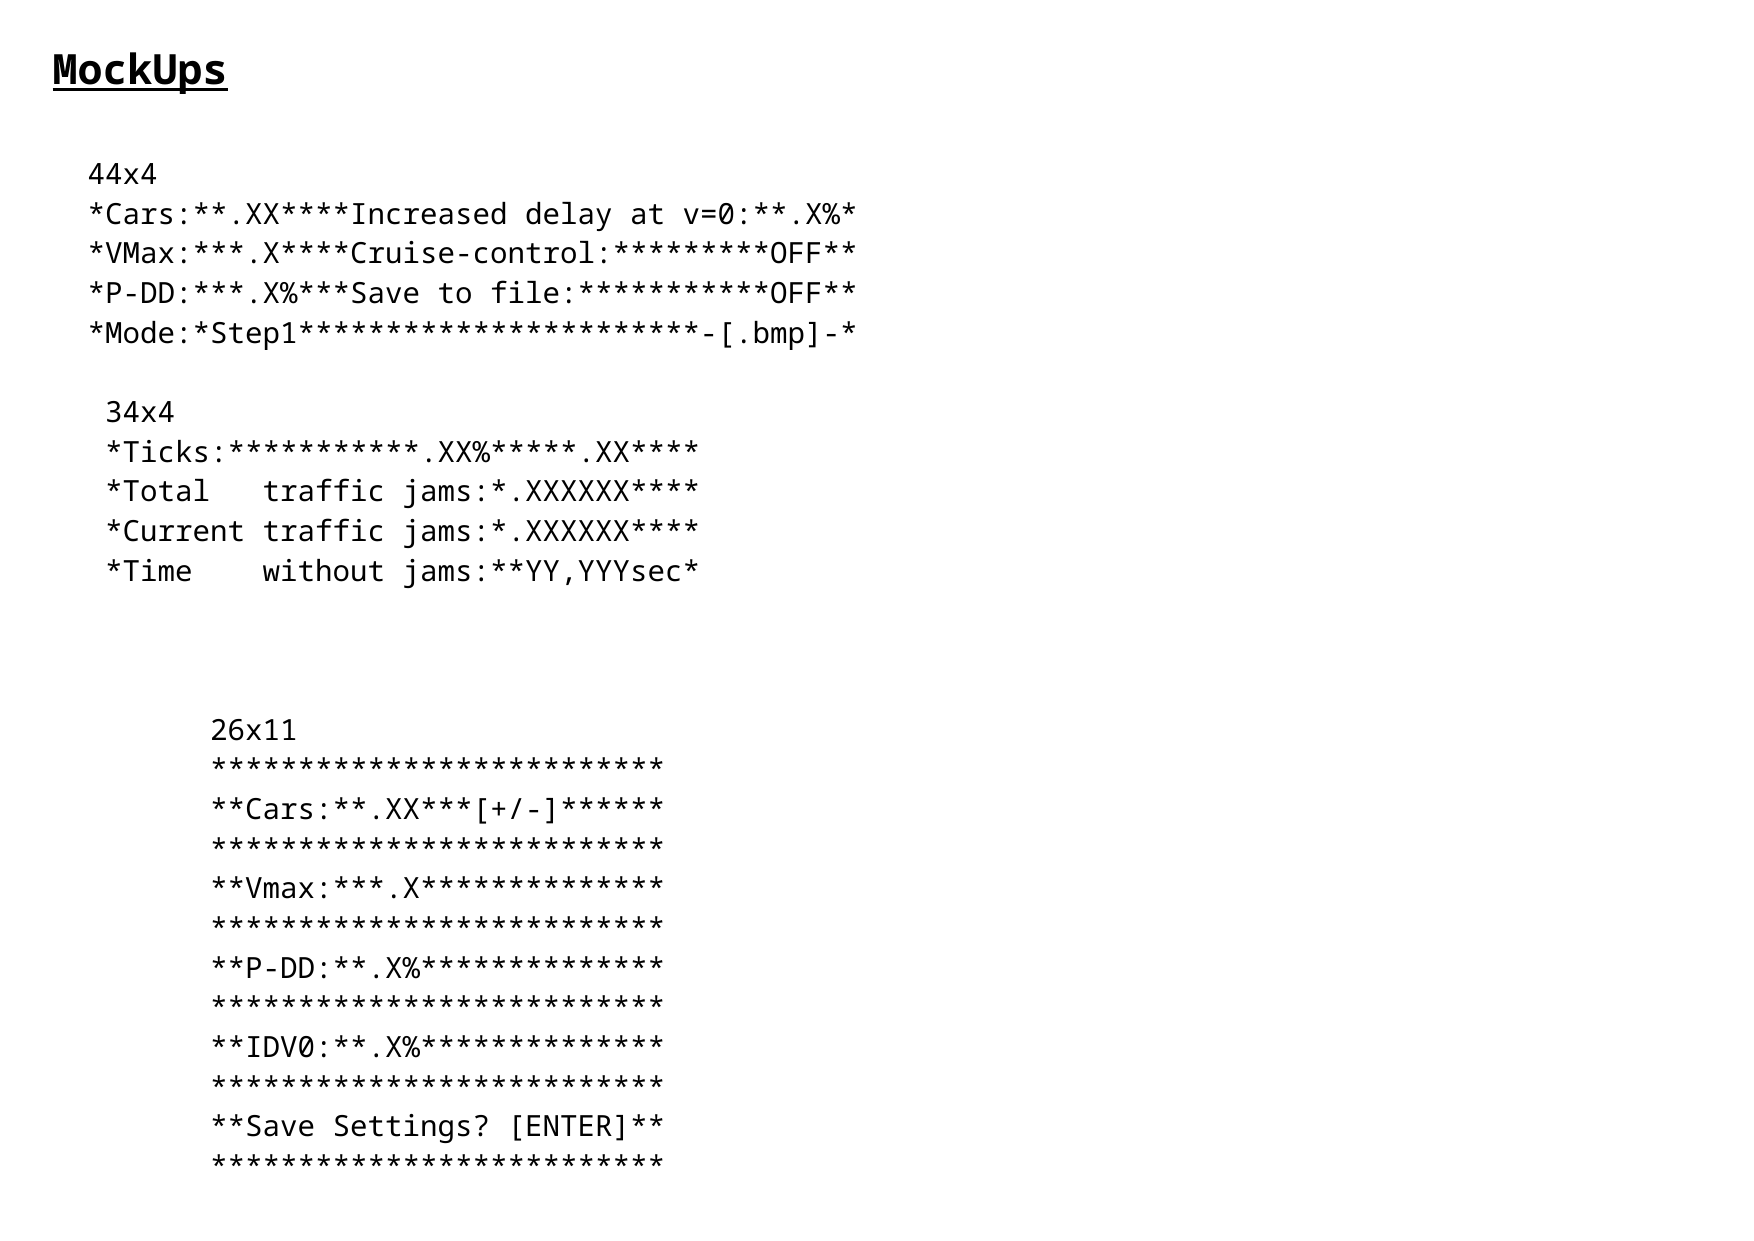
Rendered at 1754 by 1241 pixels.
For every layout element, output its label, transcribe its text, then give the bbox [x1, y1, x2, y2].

text *Time without jams:**YY,YYYsec* [0, 550, 1754, 590]
text *Current traffic jams:*.XXXXXX**** [0, 510, 1754, 550]
text **Cars:**.XX***[+/-]****** [0, 788, 1754, 828]
text *Total traffic jams:*.XXXXXX**** [0, 471, 1754, 510]
text 44x4 [0, 153, 1754, 193]
text **Vmax:***.X************** [0, 868, 1754, 907]
text *Mode:*Step1***********************-[.bmp]-* [0, 312, 1754, 352]
text 26x11 [0, 709, 1754, 748]
text ************************** [0, 828, 1754, 868]
text ************************** [0, 1145, 1754, 1185]
text ************************** [0, 907, 1754, 947]
text ************************** [0, 1066, 1754, 1106]
text *P-DD:***.X%***Save to file:***********OFF** [0, 272, 1754, 312]
text **Save Settings? [ENTER]** [0, 1106, 1754, 1145]
text *Cars:**.XX****Increased delay at v=0:**.X%* [0, 193, 1754, 233]
text MockUps [0, 40, 1754, 96]
text *Ticks:***********.XX%*****.XX**** [0, 431, 1754, 471]
text 34x4 [0, 391, 1754, 431]
text ************************** [0, 748, 1754, 788]
text *VMax:***.X****Cruise-control:*********OFF** [0, 233, 1754, 272]
text ************************** [0, 987, 1754, 1026]
text **P-DD:**.X%************** [0, 947, 1754, 987]
text **IDV0:**.X%************** [0, 1026, 1754, 1066]
